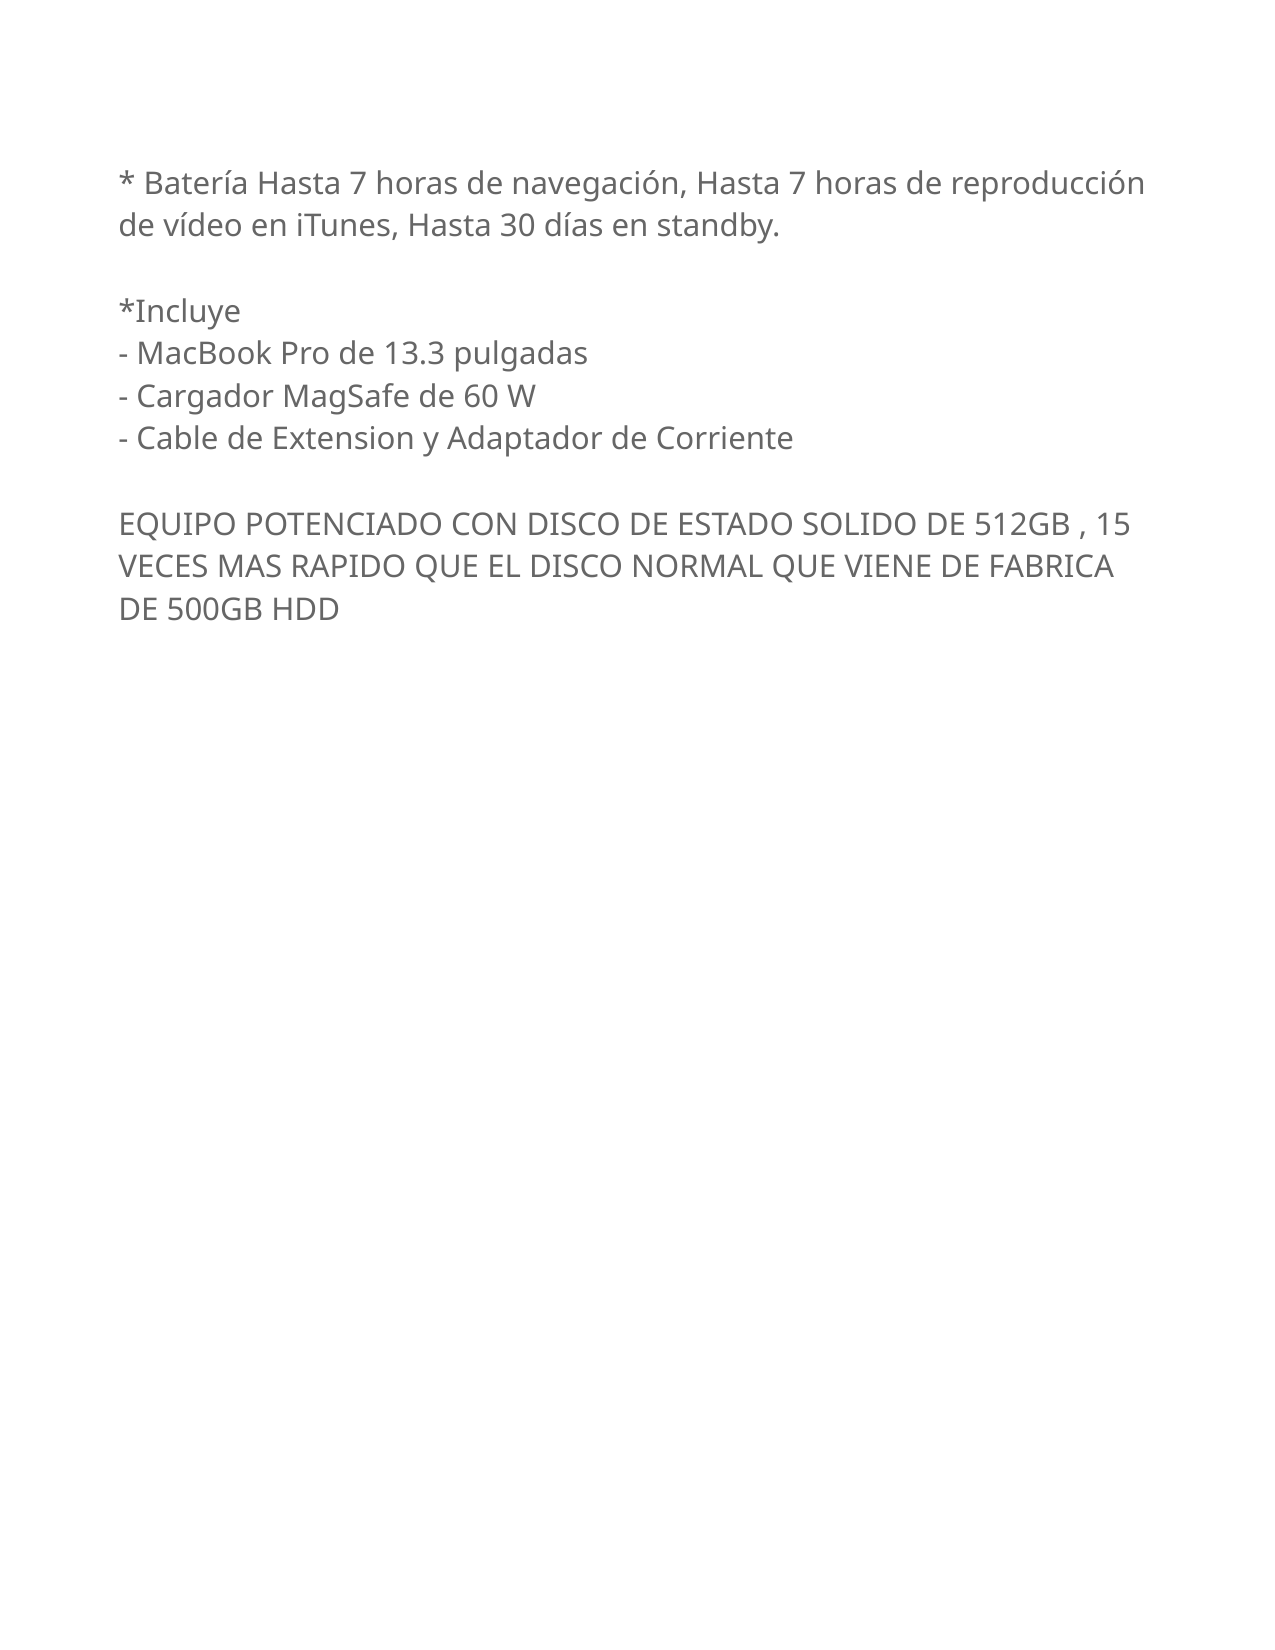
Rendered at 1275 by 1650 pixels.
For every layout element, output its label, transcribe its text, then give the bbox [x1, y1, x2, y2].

text * Batería Hasta 7 horas de navegación, Hasta 7 horas de reproducción de vídeo en iTunes, Hasta 30 días en standby. *Incluye - MacBook Pro de 13.3 pulgadas - Cargador MagSafe de 60 W - Cable de Extension y Adaptador de Corriente EQUIPO POTENCIADO CON DISCO DE ESTADO SOLIDO DE 512GB , 15 VECES MAS RAPIDO QUE EL DISCO NORMAL QUE VIENE DE FABRICA DE 500GB HDD [118, 118, 1157, 658]
